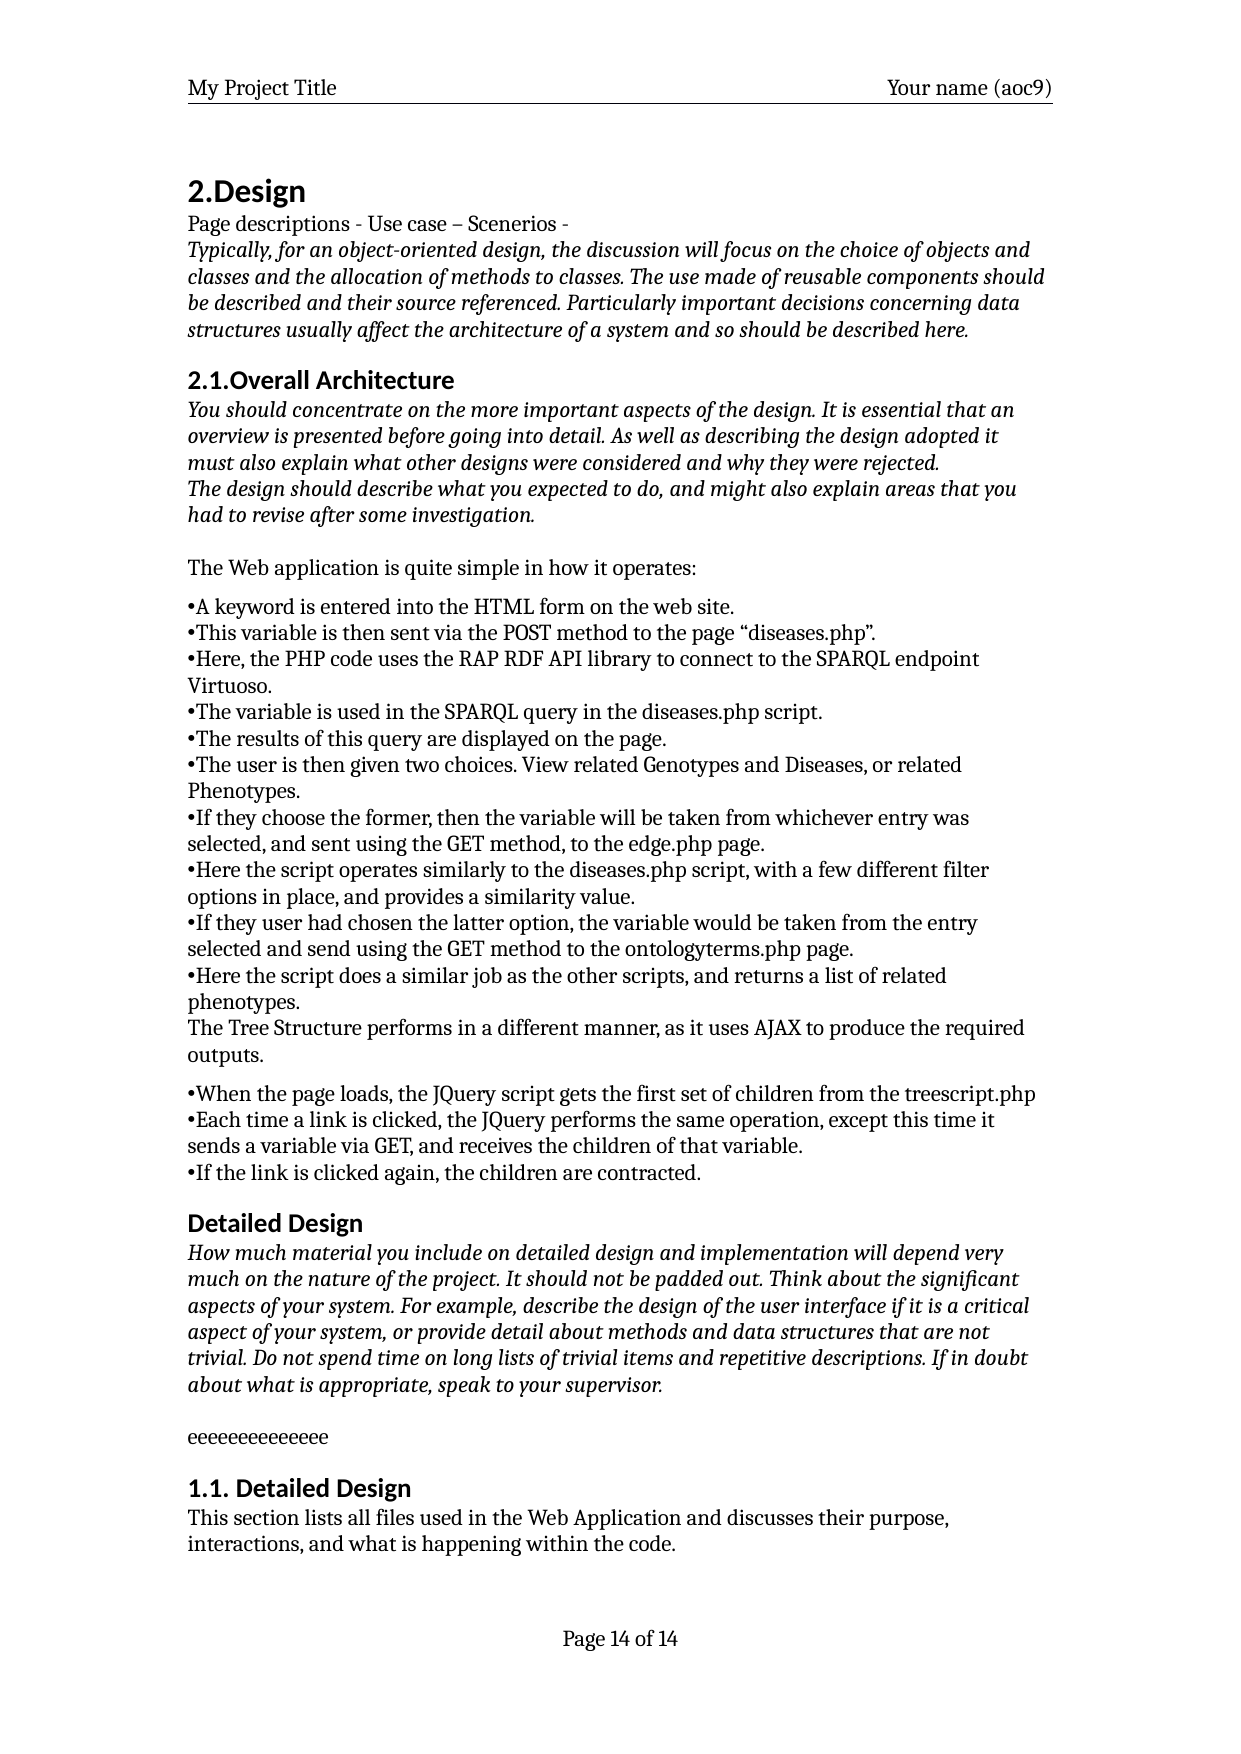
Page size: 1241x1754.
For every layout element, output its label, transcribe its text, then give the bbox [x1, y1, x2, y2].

text You should concentrate on the more important aspects of the design. It is essential that an overview is presented before going into detail. As well as describing the design adopted it must also explain what other designs were considered and why they were rejected. [187, 397, 1053, 476]
text The design should describe what you expected to do, and might also explain areas that you had to revise after some investigation. [187, 476, 1053, 528]
subtitle Design [187, 170, 1053, 211]
list The variable is used in the SPARQL query in the diseases.php script. [187, 699, 1053, 725]
list A keyword is entered into the HTML form on the web site. [187, 593, 1053, 620]
list The user is then given two choices. View related Genotypes and Diseases, or related Phenotypes. [187, 752, 1053, 804]
list If the link is clicked again, the children are contracted. [187, 1159, 1053, 1186]
list Here the script does a similar job as the other scripts, and returns a list of related phenotypes. [187, 962, 1053, 1015]
text The Tree Structure performs in a different manner, as it uses AJAX to produce the required outputs. [187, 1015, 1053, 1068]
list If they choose the former, then the variable will be taken from whichever entry was selected, and sent using the GET method, to the edge.php page. [187, 804, 1053, 857]
text eeeeeeeeeeeeee [187, 1424, 1053, 1451]
list Here, the PHP code uses the RAP RDF API library to connect to the SPARQL endpoint Virtuoso. [187, 646, 1053, 699]
text How much material you include on detailed design and implementation will depend very much on the nature of the project. It should not be padded out. Think about the significant aspects of your system. For example, describe the design of the user interface if it is a critical aspect of your system, or provide detail about methods and data structures that are not trivial. Do not spend time on long lists of trivial items and repetitive descriptions. If in doubt about what is appropriate, speak to your supervisor. [187, 1240, 1053, 1398]
subtitle Detailed Design [187, 1471, 1053, 1504]
list Each time a link is clicked, the JQuery performs the same operation, except this time it sends a variable via GET, and receives the children of that variable. [187, 1107, 1053, 1159]
text Typically, for an object-oriented design, the discussion will focus on the choice of objects and classes and the allocation of methods to classes. The use made of reusable components should be described and their source referenced. Particularly important decisions concerning data structures usually affect the architecture of a system and so should be described here. [187, 237, 1053, 343]
text Page descriptions - Use case – Scenerios - [187, 211, 1053, 237]
list The results of this query are displayed on the page. [187, 725, 1053, 752]
list Here the script operates similarly to the diseases.php script, with a few different filter options in place, and provides a similarity value. [187, 857, 1053, 910]
subtitle Overall Architecture [187, 363, 1053, 397]
text The Web application is quite simple in how it operates: [187, 555, 1053, 581]
list This variable is then sent via the POST method to the page “diseases.php”. [187, 620, 1053, 646]
list If they user had chosen the latter option, the variable would be taken from the entry selected and send using the GET method to the ontologyterms.php page. [187, 910, 1053, 962]
list When the page loads, the JQuery script gets the first set of children from the treescript.php [187, 1080, 1053, 1107]
subtitle Detailed Design [187, 1207, 1053, 1240]
text This section lists all files used in the Web Application and discusses their purpose, interactions, and what is happening within the code. [187, 1504, 1053, 1557]
